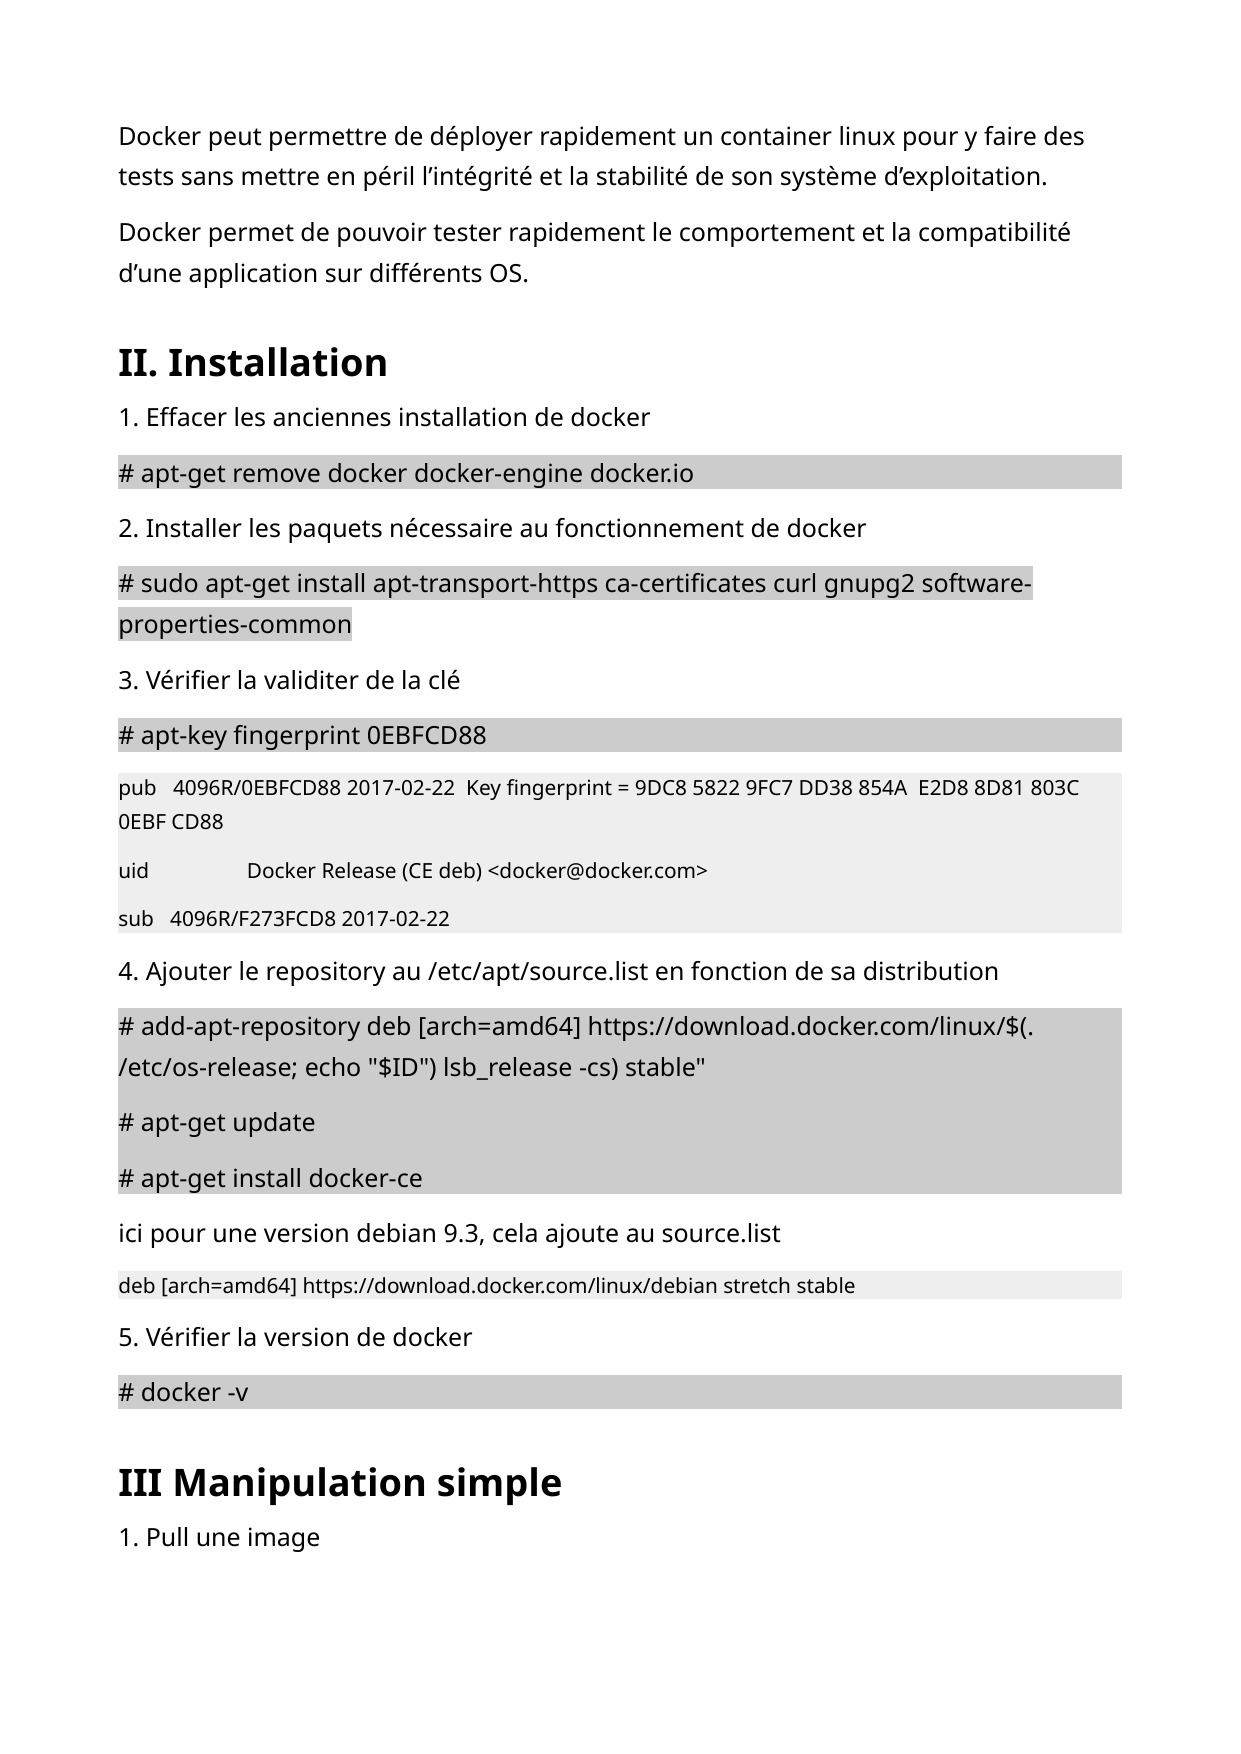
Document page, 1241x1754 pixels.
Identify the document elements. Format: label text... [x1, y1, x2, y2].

text # apt-get update [316, 1105, 1122, 1139]
text 2. Installer les paquets nécessaire au fonctionnement de docker [118, 511, 1122, 545]
text ici pour une version debian 9.3, cela ajoute au source.list [118, 1216, 1122, 1250]
subtitle II. Installation [118, 336, 1122, 387]
text sub 4096R/F273FCD8 2017-02-22 [118, 904, 1122, 933]
text # apt-get install docker-ce [423, 1160, 1122, 1194]
text 5. Vérifier la version de docker [118, 1320, 1122, 1354]
text pub 4096R/0EBFCD88 2017-02-22 Key fingerprint = 9DC8 5822 9FC7 DD38 854A E2D8 8D81 803C 0EBF CD88 [118, 773, 1122, 836]
text deb [arch=amd64] https://download.docker.com/linux/debian stretch stable [118, 1271, 1122, 1299]
text Docker peut permettre de déployer rapidement un container linux pour y faire des tests sans mettre en péril l’intégrité et la stabilité de son système d’exploitation. [118, 118, 1122, 193]
text uid Docker Release (CE deb) <docker@docker.com> [118, 856, 1122, 884]
text # docker -v [248, 1375, 1122, 1409]
text 1. Effacer les anciennes installation de docker [118, 400, 1122, 434]
text # apt-key fingerprint 0EBFCD88 [487, 718, 1122, 752]
text 3. Vérifier la validiter de la clé [118, 662, 1122, 696]
text # apt-get remove docker docker-engine docker.io [694, 455, 1122, 489]
text # sudo apt-get install apt-transport-https ca-certificates curl gnupg2 software-properties-common [118, 566, 1122, 641]
text 1. Pull une image [118, 1520, 1122, 1554]
text 4. Ajouter le repository au /etc/apt/source.list en fonction de sa distribution [118, 953, 1122, 987]
subtitle III Manipulation simple [118, 1456, 1122, 1507]
text # add-apt-repository deb [arch=amd64] https://download.docker.com/linux/$(. /etc/os-release; echo "$ID") lsb_release -cs) stable" [118, 1008, 1122, 1083]
text Docker permet de pouvoir tester rapidement le comportement et la compatibilité d’une application sur différents OS. [118, 214, 1122, 289]
